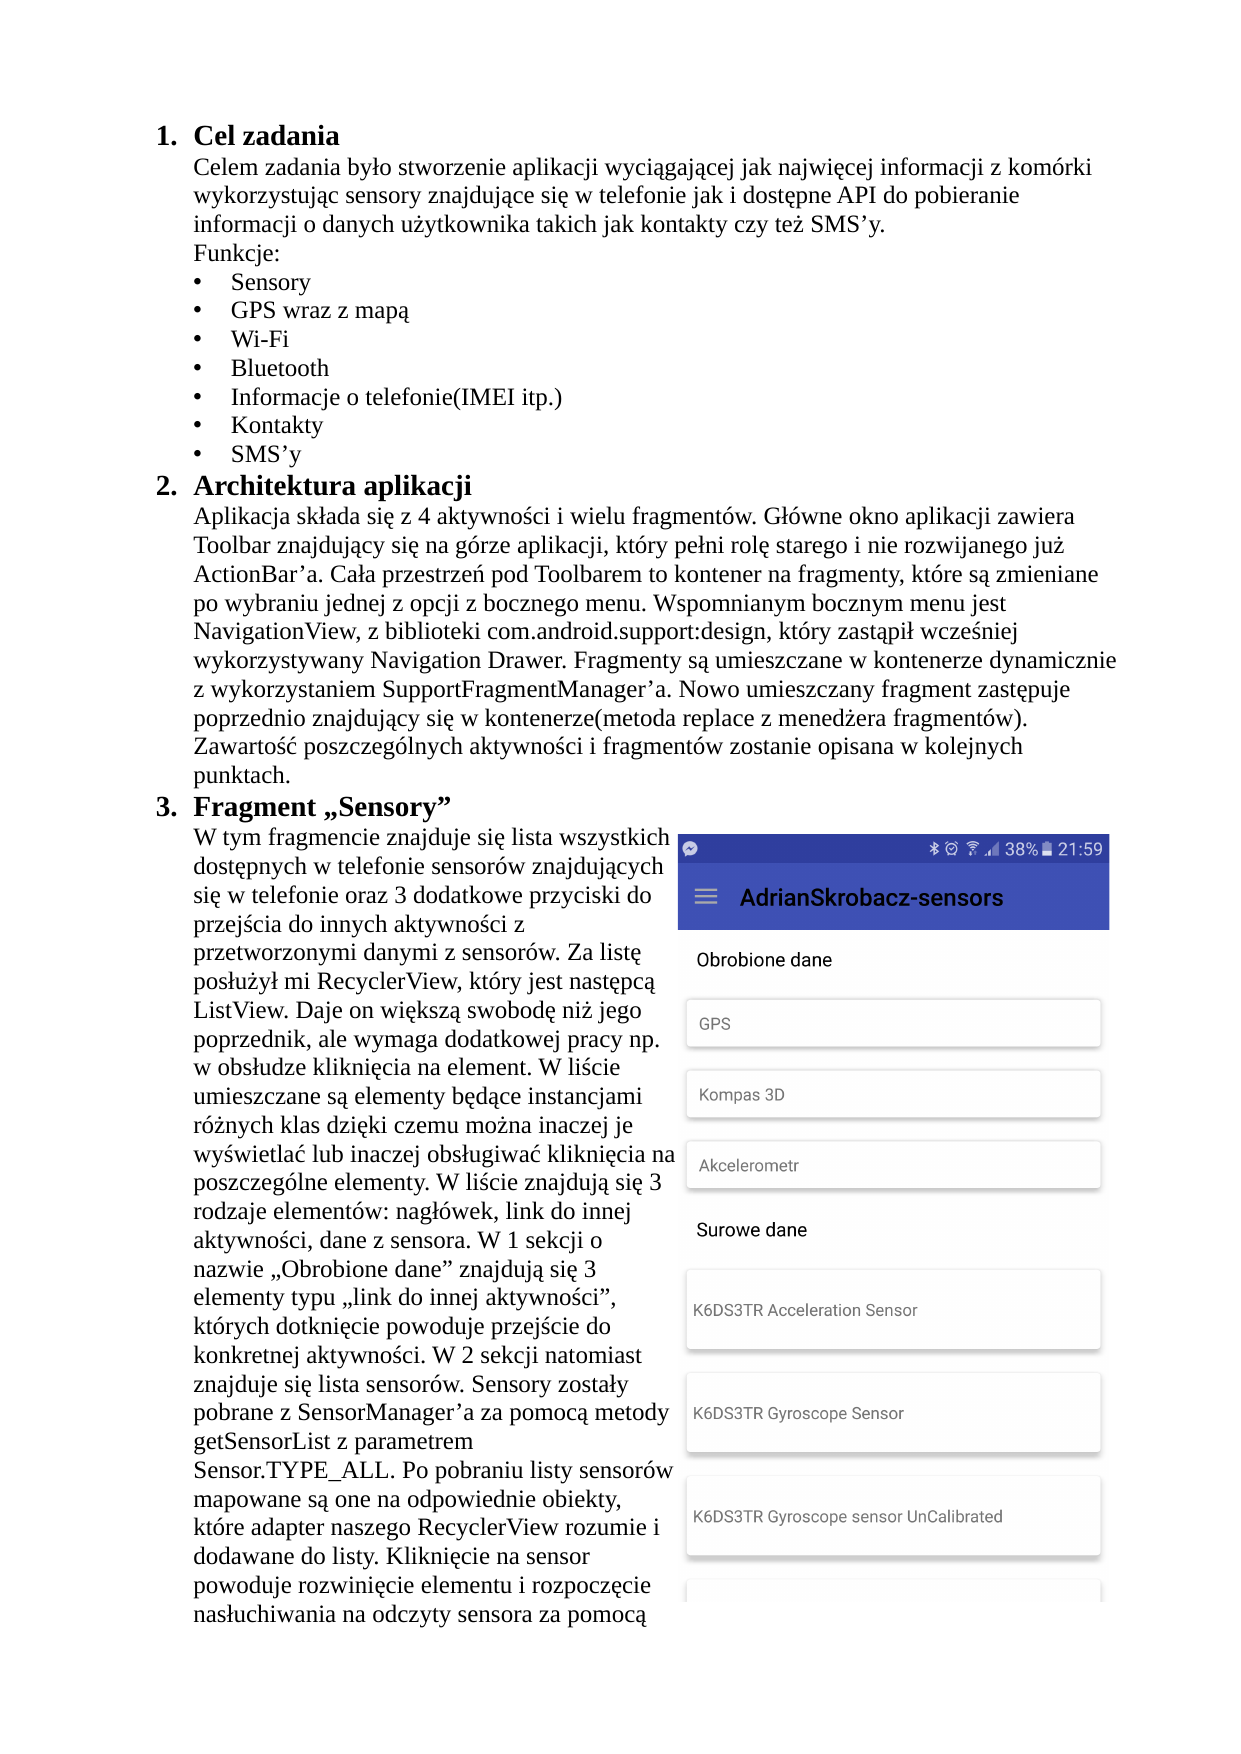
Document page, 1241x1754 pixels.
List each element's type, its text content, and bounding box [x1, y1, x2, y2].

list Bluetooth [193, 353, 1122, 382]
list Kontakty [193, 410, 1122, 439]
list Wi-Fi [193, 324, 1122, 353]
list Sensory [193, 267, 1122, 295]
picture [677, 834, 1110, 1602]
list Fragment „Sensory” W tym fragmencie znajduje się lista wszystkich dostępnych w telefonie sensorów znajdujących się w telefonie oraz 3 dodatkowe przyciski do przejścia do innych aktywności z przetworzonymi danymi z sensorów. Za listę posłużył mi RecyclerView, który jest następcą ListView. Daje on większą swobodę niż jego poprzednik, ale wymaga dodatkowej pracy np. w obsłudze kliknięcia na element. W liście umieszczane są elementy będące instancjami różnych klas dzięki czemu można inaczej je wyświetlać lub inaczej obsługiwać kliknięcia na poszczególne elementy. W liście znajdują się 3 rodzaje elementów: nagłówek, link do innej aktywności, dane z sensora. W 1 sekcji o nazwie „Obrobione dane” znajdują się 3 elementy typu „link do innej aktywności”, których dotknięcie powoduje przejście do konkretnej aktywności. W 2 sekcji natomiast znajduje się lista sensorów. Sensory zostały pobrane z SensorManager’a za pomocą metody getSensorList z parametrem Sensor.TYPE_ALL. Po pobraniu listy sensorów mapowane są one na odpowiednie obiekty, które adapter naszego RecyclerView rozumie i dodawane do listy. Kliknięcie na sensor powoduje rozwinięcie elementu i rozpoczęcie nasłuchiwania na odczyty sensora za pomocą [156, 789, 1122, 1627]
list Cel zadania Celem zadania było stworzenie aplikacji wyciągającej jak najwięcej informacji z komórki wykorzystując sensory znajdujące się w telefonie jak i dostępne API do pobieranie informacji o danych użytkownika takich jak kontakty czy też SMS’y. Funkcje: [156, 118, 1122, 267]
list GPS wraz z mapą [193, 295, 1122, 324]
list SMS’y [193, 439, 1122, 468]
list Informacje o telefonie(IMEI itp.) [193, 382, 1122, 410]
list Architektura aplikacji Aplikacja składa się z 4 aktywności i wielu fragmentów. Główne okno aplikacji zawiera Toolbar znajdujący się na górze aplikacji, który pełni rolę starego i nie rozwijanego już ActionBar’a. Cała przestrzeń pod Toolbarem to kontener na fragmenty, które są zmieniane po wybraniu jednej z opcji z bocznego menu. Wspomnianym bocznym menu jest NavigationView, z biblioteki com.android.support:design, który zastąpił wcześniej wykorzystywany Navigation Drawer. Fragmenty są umieszczane w kontenerze dynamicznie z wykorzystaniem SupportFragmentManager’a. Nowo umieszczany fragment zastępuje poprzednio znajdujący się w kontenerze(metoda replace z menedżera fragmentów). Zawartość poszczególnych aktywności i fragmentów zostanie opisana w kolejnych punktach. [156, 468, 1122, 789]
